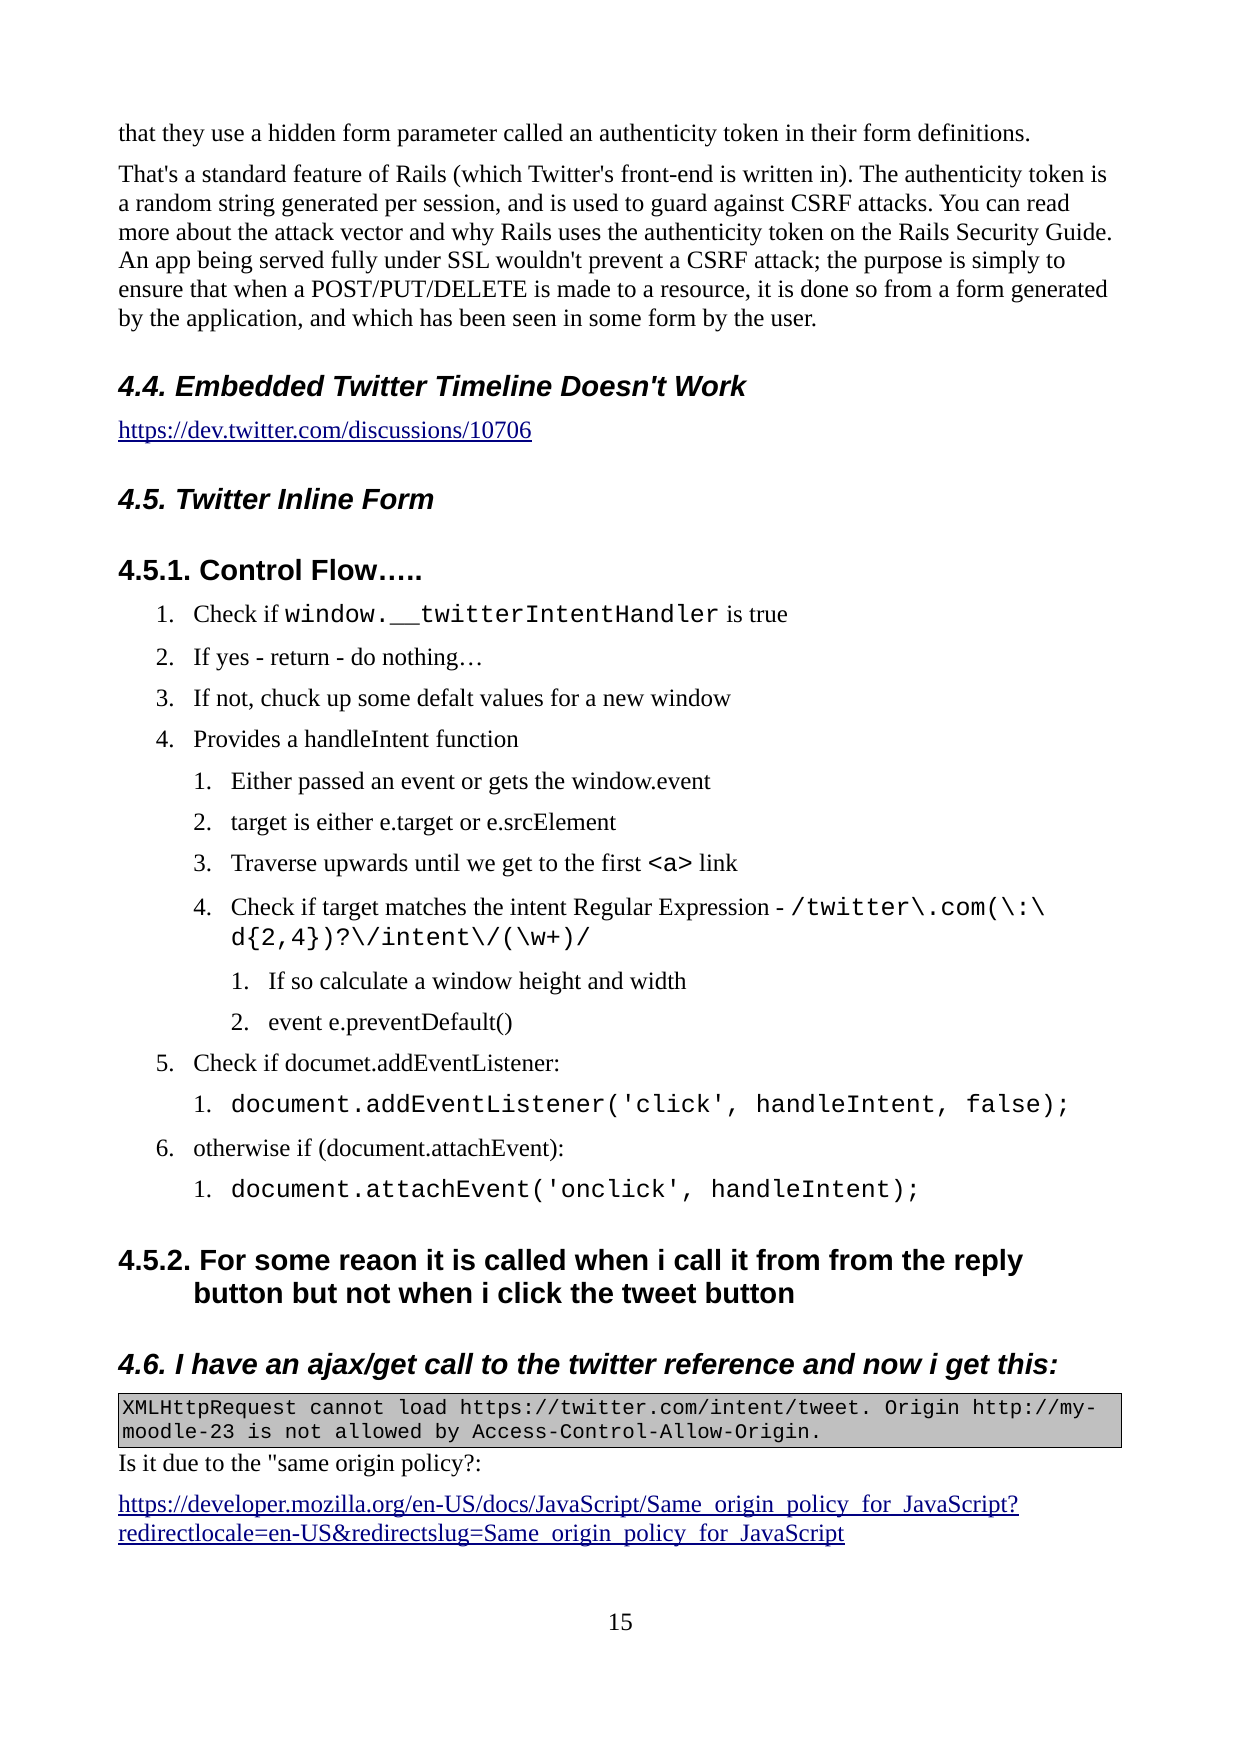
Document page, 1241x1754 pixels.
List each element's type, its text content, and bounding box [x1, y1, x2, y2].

list Check if target matches the intent Regular Expression - /twitter\.com(\:\d{2,4})?\/intent\/(\w+)/ [193, 892, 1122, 953]
text that they use a hidden form parameter called an authenticity token in their form definitions. [118, 118, 1122, 147]
list If yes - return - do nothing… [156, 642, 1122, 671]
text Is it due to the "same origin policy?: [118, 1448, 1122, 1477]
text https://dev.twitter.com/discussions/10706 [118, 415, 1122, 444]
text https://developer.mozilla.org/en-US/docs/JavaScript/Same_origin_policy_for_JavaScript?redirectlocale=en-US&redirectslug=Same_origin_policy_for_JavaScript [118, 1489, 1122, 1547]
list If not, chuck up some defalt values for a new window [156, 683, 1122, 712]
subtitle For some reaon it is called when i call it from from the reply button but not when i click the tweet button [118, 1242, 1122, 1309]
list Either passed an event or gets the window.event [193, 766, 1122, 794]
list document.attachEvent('onclick', handleIntent); [193, 1174, 1122, 1205]
subtitle I have an ajax/get call to the twitter reference and now i get this: [118, 1347, 1122, 1381]
list Traverse upwards until we get to the first <a> link [193, 848, 1122, 879]
text That's a standard feature of Rails (which Twitter's front-end is written in). The authenticity token is a random string generated per session, and is used to guard against CSRF attacks. You can read more about the attack vector and why Rails uses the authenticity token on the Rails Security Guide. An app being served fully under SSL wouldn't prevent a CSRF attack; the purpose is simply to ensure that when a POST/PUT/DELETE is made to a resource, it is done so from a form generated by the application, and which has been seen in some form by the user. [118, 159, 1122, 332]
subtitle Control Flow….. [118, 553, 1122, 586]
list Check if documet.addEventListener: [156, 1048, 1122, 1077]
list document.addEventListener('click', handleIntent, false); [193, 1089, 1122, 1120]
text XMLHttpRequest cannot load https://twitter.com/intent/tweet. Origin http://my-moodle-23 is not allowed by Access-Control-Allow-Origin. [119, 1394, 1121, 1447]
list target is either e.target or e.srcElement [193, 807, 1122, 836]
list otherwise if (document.attachEvent): [156, 1133, 1122, 1162]
list If so calculate a window height and width [231, 966, 1122, 994]
subtitle Embedded Twitter Timeline Doesn't Work [118, 369, 1122, 403]
list Provides a handleIntent function [156, 724, 1122, 753]
subtitle Twitter Inline Form [118, 482, 1122, 515]
list event e.preventDefault() [231, 1007, 1122, 1036]
list Check if window.__twitterIntentHandler is true [156, 599, 1122, 629]
